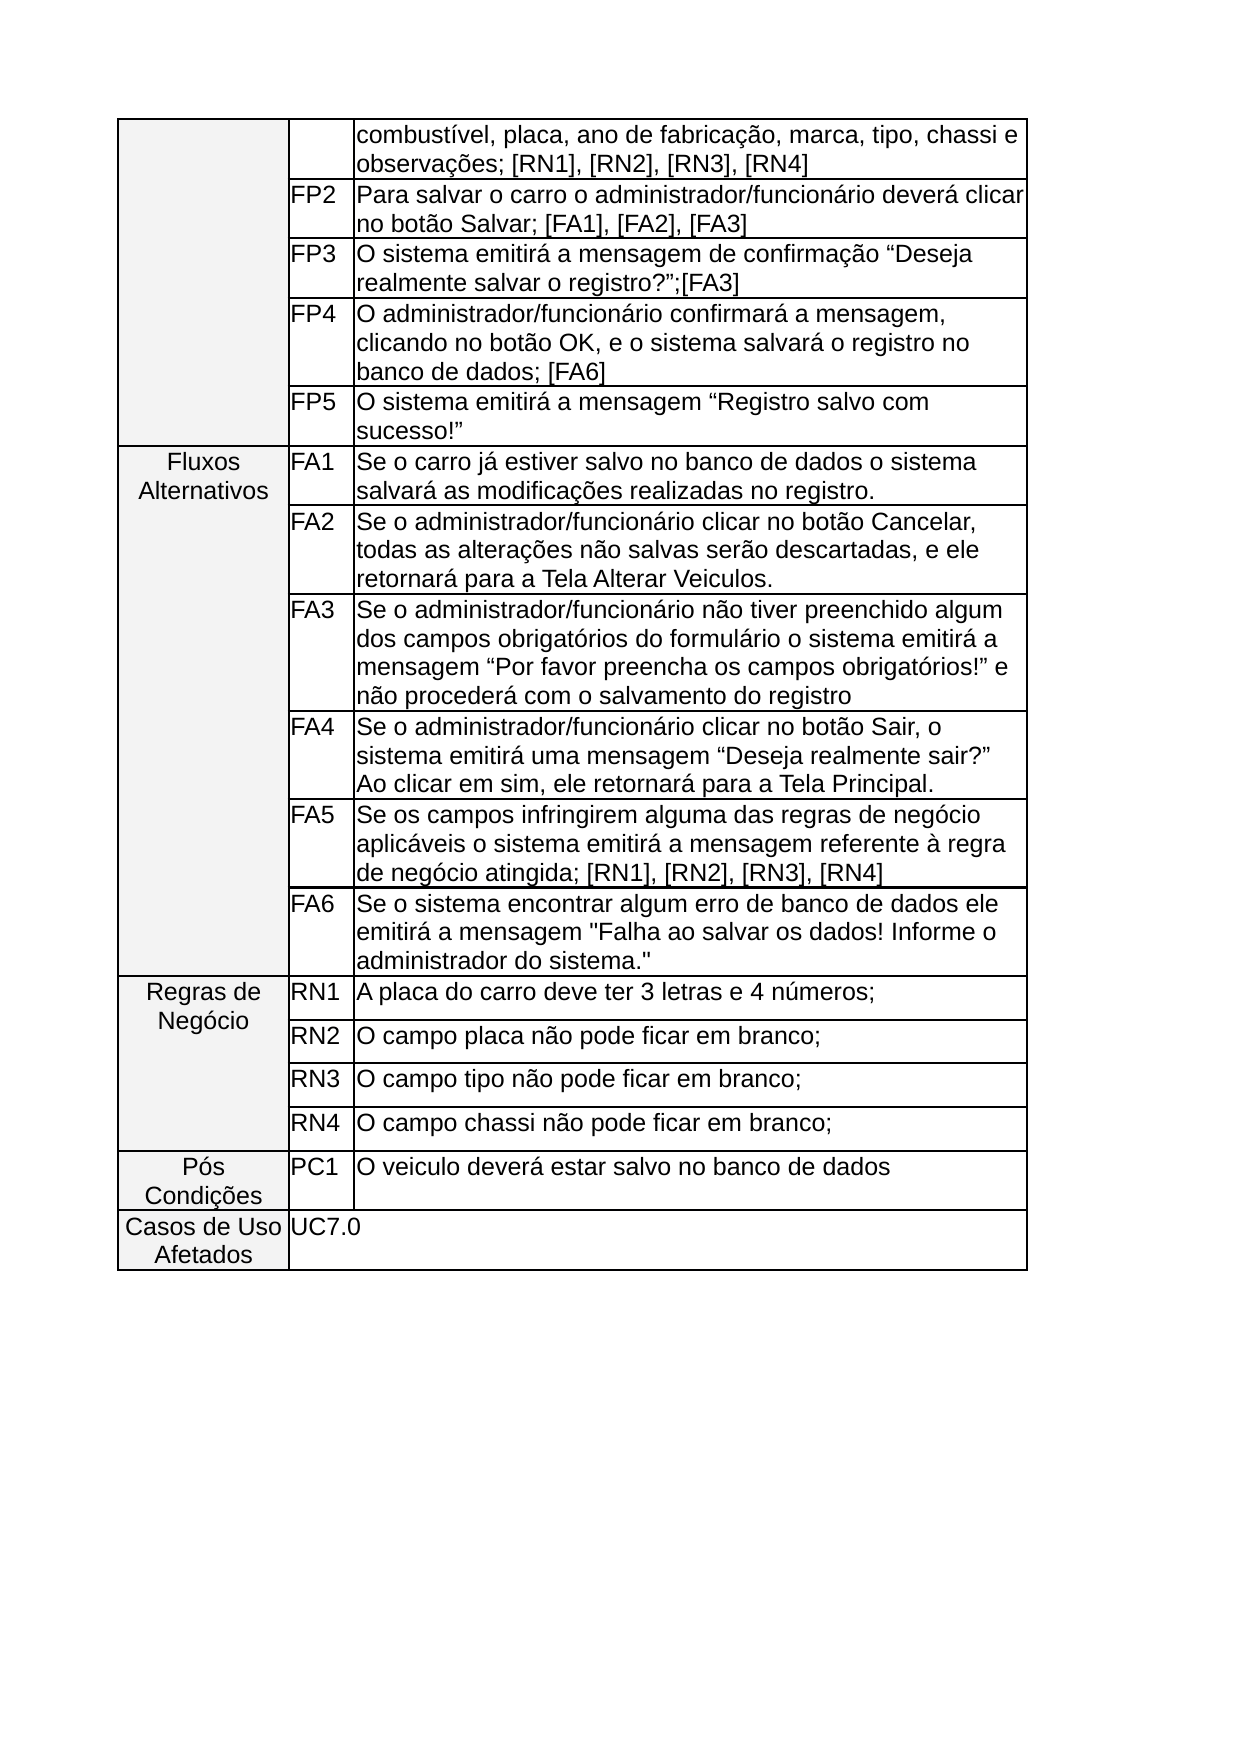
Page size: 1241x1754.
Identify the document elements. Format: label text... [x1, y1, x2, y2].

table_cell Regras de Negócio [119, 977, 288, 1150]
table_cell O campo tipo não pode ficar em branco; [355, 1064, 1026, 1106]
table_cell Se o sistema encontrar algum erro de banco de dados ele emitirá a mensagem "Falha ao salvar os dados! Informe o administrador do sistema." [355, 889, 1026, 975]
table_cell Pós Condições [119, 1152, 288, 1209]
table_cell FP3 [290, 239, 353, 297]
table_cell O campo placa não pode ficar em branco; [355, 1021, 1026, 1062]
table_cell O administrador/funcionário confirmará a mensagem, clicando no botão OK, e o sistema salvará o registro no banco de dados; [FA6] [355, 299, 1026, 385]
table_cell FP5 [290, 387, 353, 445]
table_cell Casos de Uso Afetados [119, 1211, 288, 1269]
table_cell A placa do carro deve ter 3 letras e 4 números; [355, 977, 1026, 1018]
table_cell Se os campos infringirem alguma das regras de negócio aplicáveis o sistema emitirá a mensagem referente à regra de negócio atingida; [RN1], [RN2], [RN3], [RN4] [355, 800, 1026, 886]
table_cell Se o administrador/funcionário não tiver preenchido algum dos campos obrigatórios do formulário o sistema emitirá a mensagem “Por favor preencha os campos obrigatórios!” e não procederá com o salvamento do registro [355, 595, 1026, 710]
table_cell FA2 [290, 506, 353, 593]
table_cell O sistema emitirá a mensagem “Registro salvo com sucesso!” [355, 387, 1026, 445]
table_cell Se o carro já estiver salvo no banco de dados o sistema salvará as modificações realizadas no registro. [355, 447, 1026, 504]
table_cell Se o administrador/funcionário clicar no botão Sair, o sistema emitirá uma mensagem “Deseja realmente sair?” Ao clicar em sim, ele retornará para a Tela Principal. [355, 712, 1026, 798]
table_cell FA3 [290, 595, 353, 710]
table_cell Se o administrador/funcionário clicar no botão Cancelar, todas as alterações não salvas serão descartadas, e ele retornará para a Tela Alterar Veiculos. [355, 506, 1026, 593]
table_cell RN4 [290, 1108, 353, 1150]
table_cell [290, 120, 353, 178]
table_cell Para salvar o carro o administrador/funcionário deverá clicar no botão Salvar; [FA1], [FA2], [FA3] [355, 180, 1026, 237]
table_cell RN2 [290, 1021, 353, 1062]
table_cell FP2 [290, 180, 353, 237]
table_cell RN1 [290, 977, 353, 1018]
table_cell O campo chassi não pode ficar em branco; [355, 1108, 1026, 1150]
table_cell Fluxos Alternativos [119, 447, 288, 975]
table_cell O sistema emitirá a mensagem de confirmação “Deseja realmente salvar o registro?”;[FA3] [355, 239, 1026, 297]
table_cell [119, 120, 288, 445]
table_cell UC7.0 [290, 1211, 1026, 1269]
table_cell PC1 [290, 1152, 353, 1209]
table_cell O veiculo deverá estar salvo no banco de dados [355, 1152, 1026, 1209]
table_cell FA5 [290, 800, 353, 886]
table_cell FA6 [290, 889, 353, 975]
table_cell RN3 [290, 1064, 353, 1106]
table_cell FP4 [290, 299, 353, 385]
table_cell combustível, placa, ano de fabricação, marca, tipo, chassi e observações; [RN1], [RN2], [RN3], [RN4] [355, 120, 1026, 178]
table_cell FA4 [290, 712, 353, 798]
table_cell FA1 [290, 447, 353, 504]
